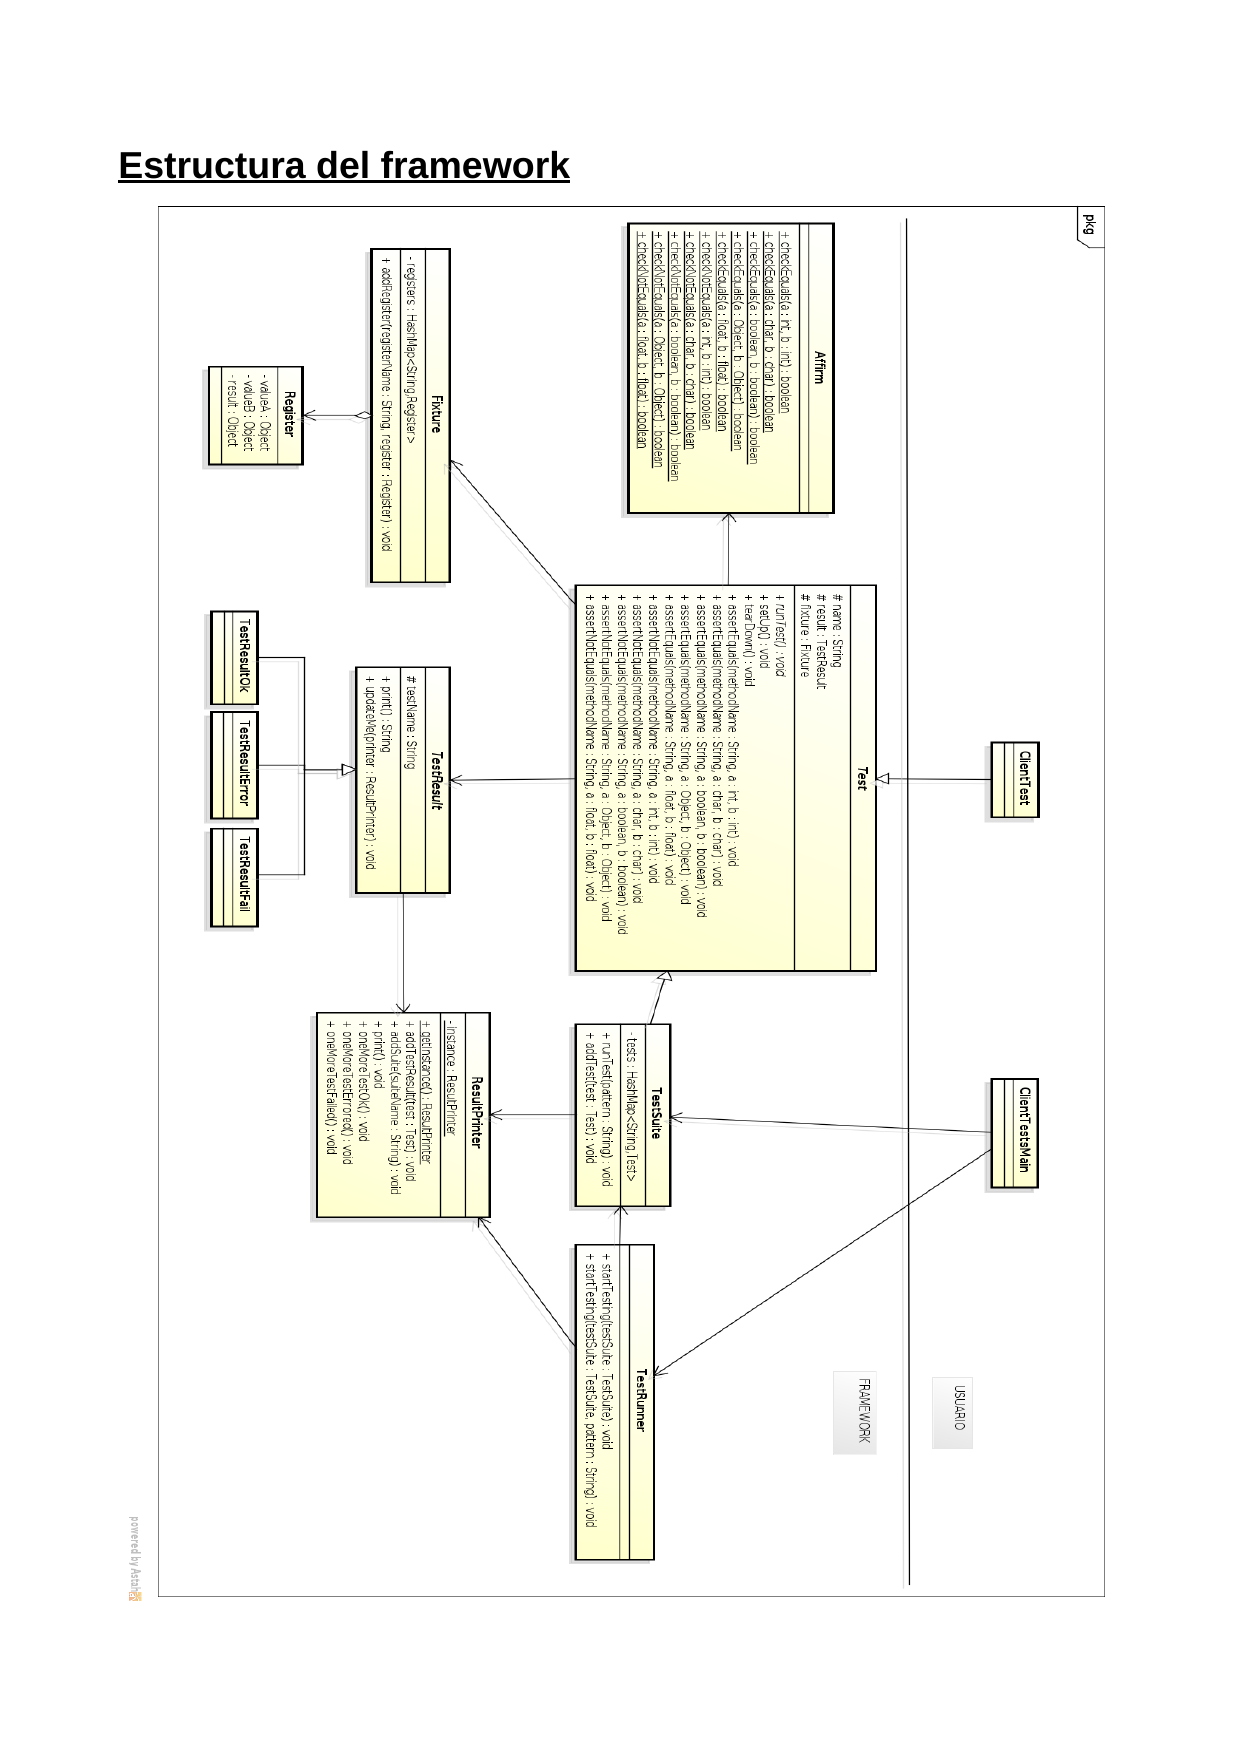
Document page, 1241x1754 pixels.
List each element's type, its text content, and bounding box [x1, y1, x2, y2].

picture [124, 198, 1116, 1604]
subtitle Estructura del framework [118, 143, 1122, 186]
